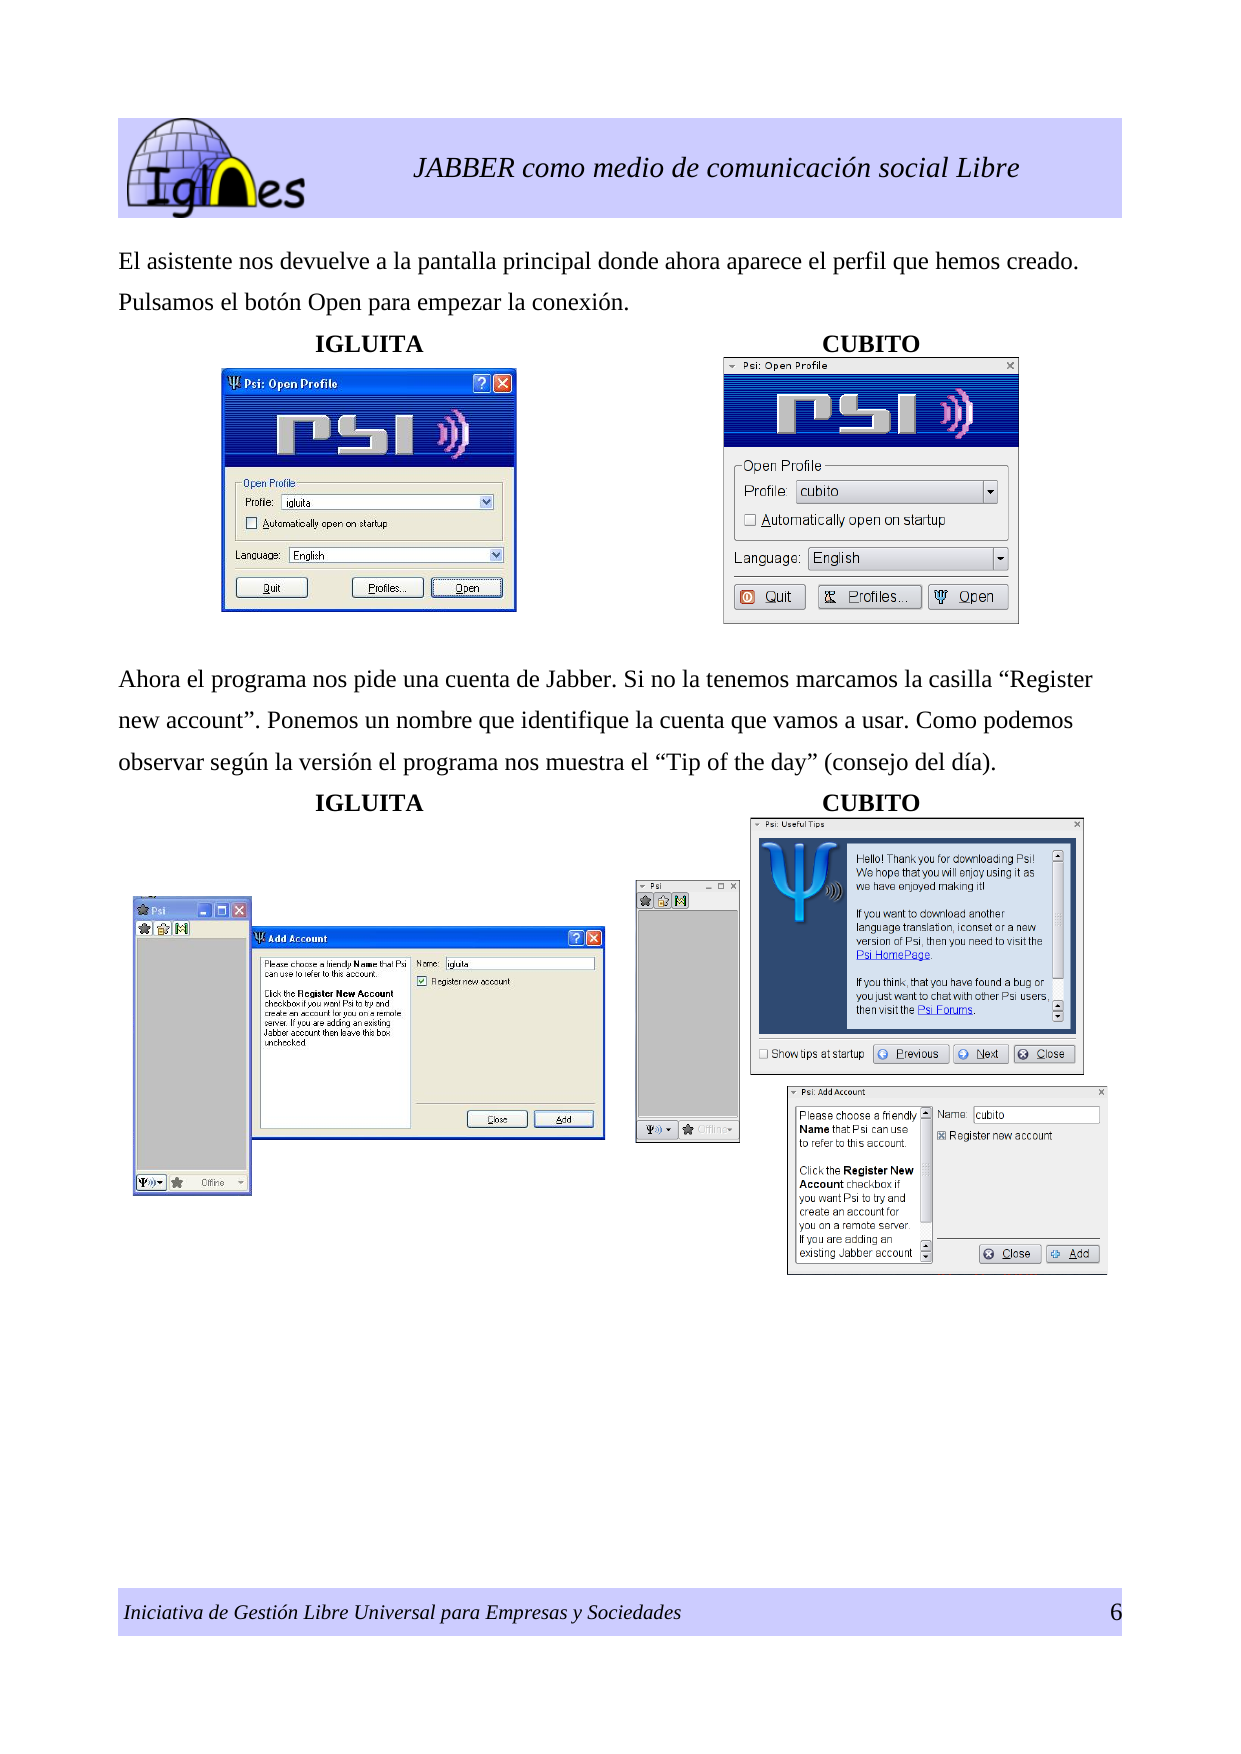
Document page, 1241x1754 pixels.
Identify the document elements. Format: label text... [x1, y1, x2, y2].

table_cell [620, 358, 1122, 651]
picture [132, 896, 606, 1196]
picture [118, 1588, 1122, 1636]
picture [221, 368, 517, 612]
picture [635, 817, 1108, 1275]
picture [723, 357, 1019, 624]
table_cell [620, 817, 1122, 1302]
table_cell [118, 817, 620, 1302]
table_header CUBITO [620, 330, 1122, 358]
text El asistente nos devuelve a la pantalla principal donde ahora aparece el perfil que hemos creado. Pulsamos el botón Open para empezar la conexión. [118, 247, 1122, 316]
table_header IGLUITA [118, 330, 620, 358]
table_cell [118, 358, 620, 651]
table_header CUBITO [620, 790, 1122, 817]
table_header IGLUITA [118, 790, 620, 817]
text Ahora el programa nos pide una cuenta de Jabber. Si no la tenemos marcamos la casilla “Register new account”. Ponemos un nombre que identifique la cuenta que vamos a usar. Como podemos observar según la versión el programa nos muestra el “Tip of the day” (consejo del día). [118, 665, 1122, 776]
picture [118, 118, 1122, 218]
